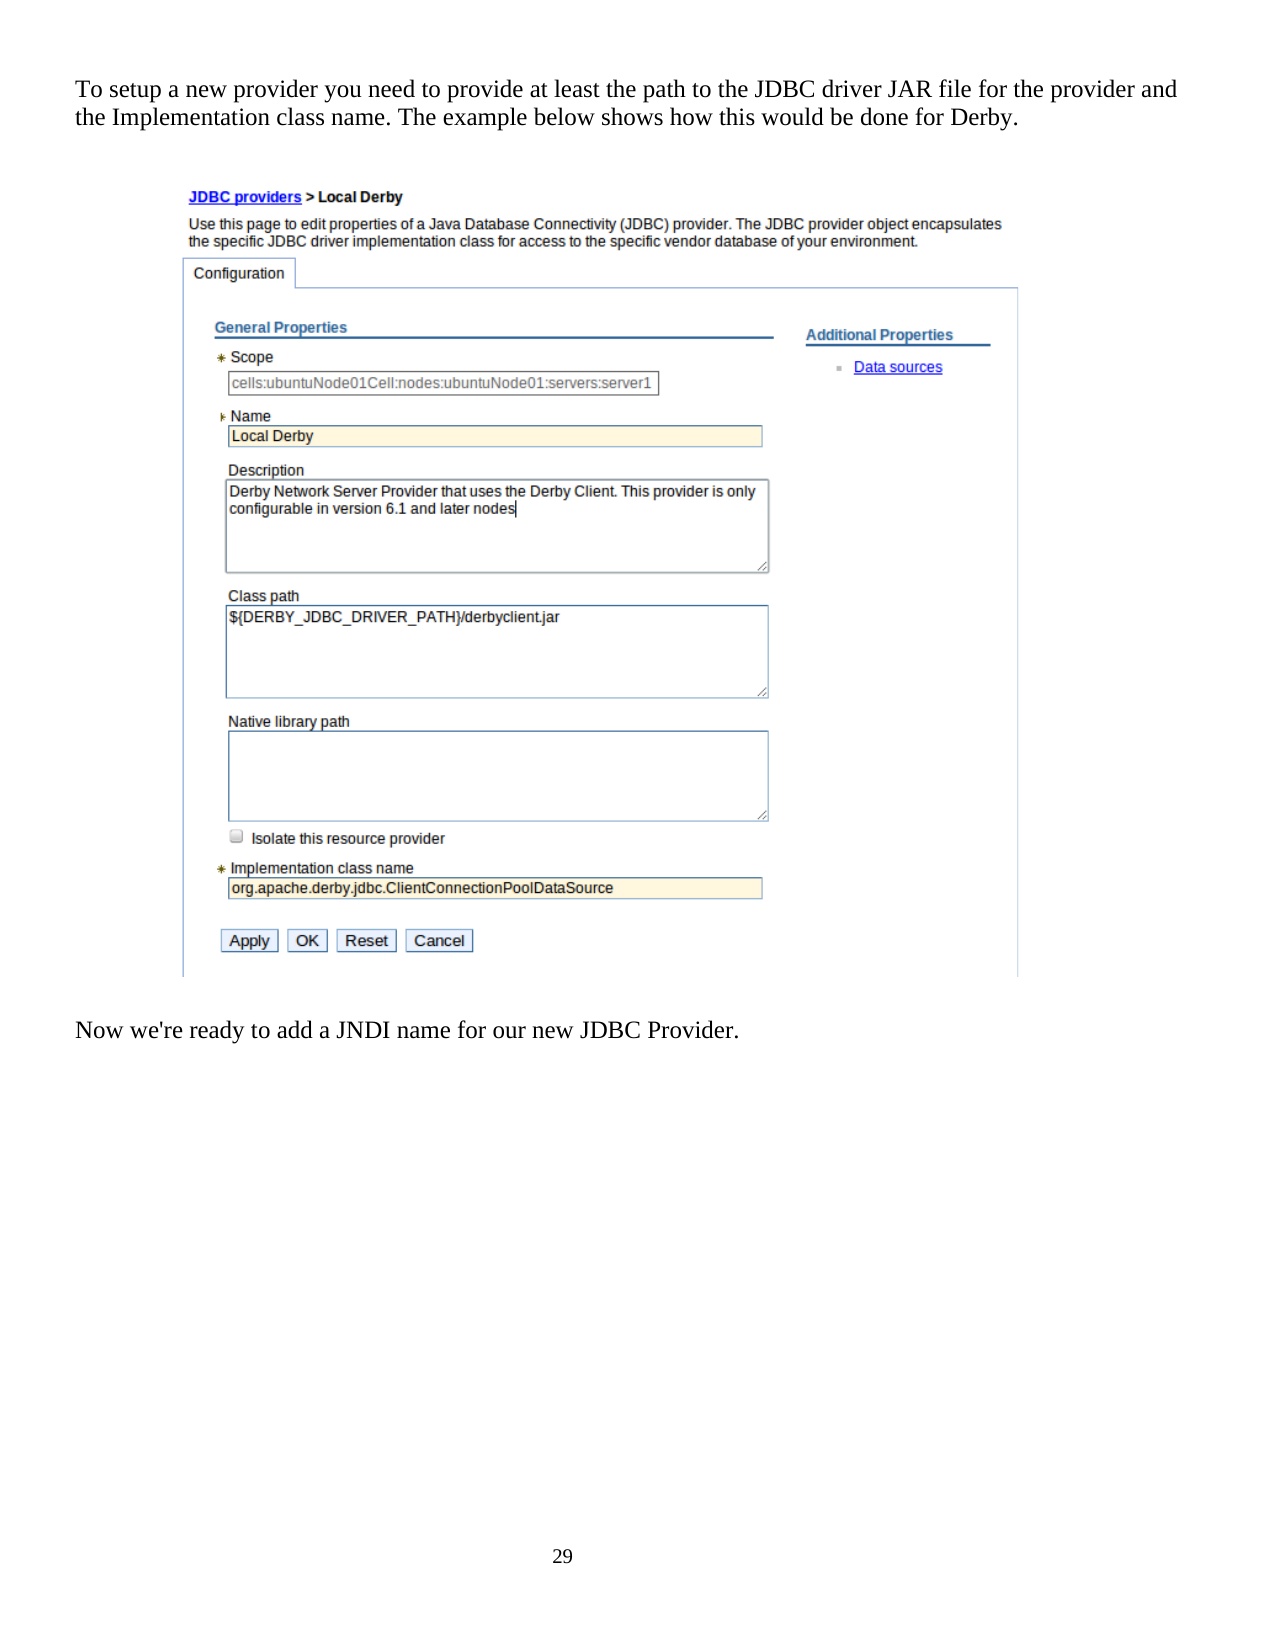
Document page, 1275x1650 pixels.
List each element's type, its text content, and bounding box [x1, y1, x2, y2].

picture [179, 174, 1019, 977]
text To setup a new provider you need to provide at least the path to the JDBC driver JAR file for the provider and the Implementation class name. The example below shows how this would be done for Derby. [75, 75, 1200, 130]
text Now we're ready to add a JNDI name for our new JDBC Provider. [75, 1016, 1200, 1044]
